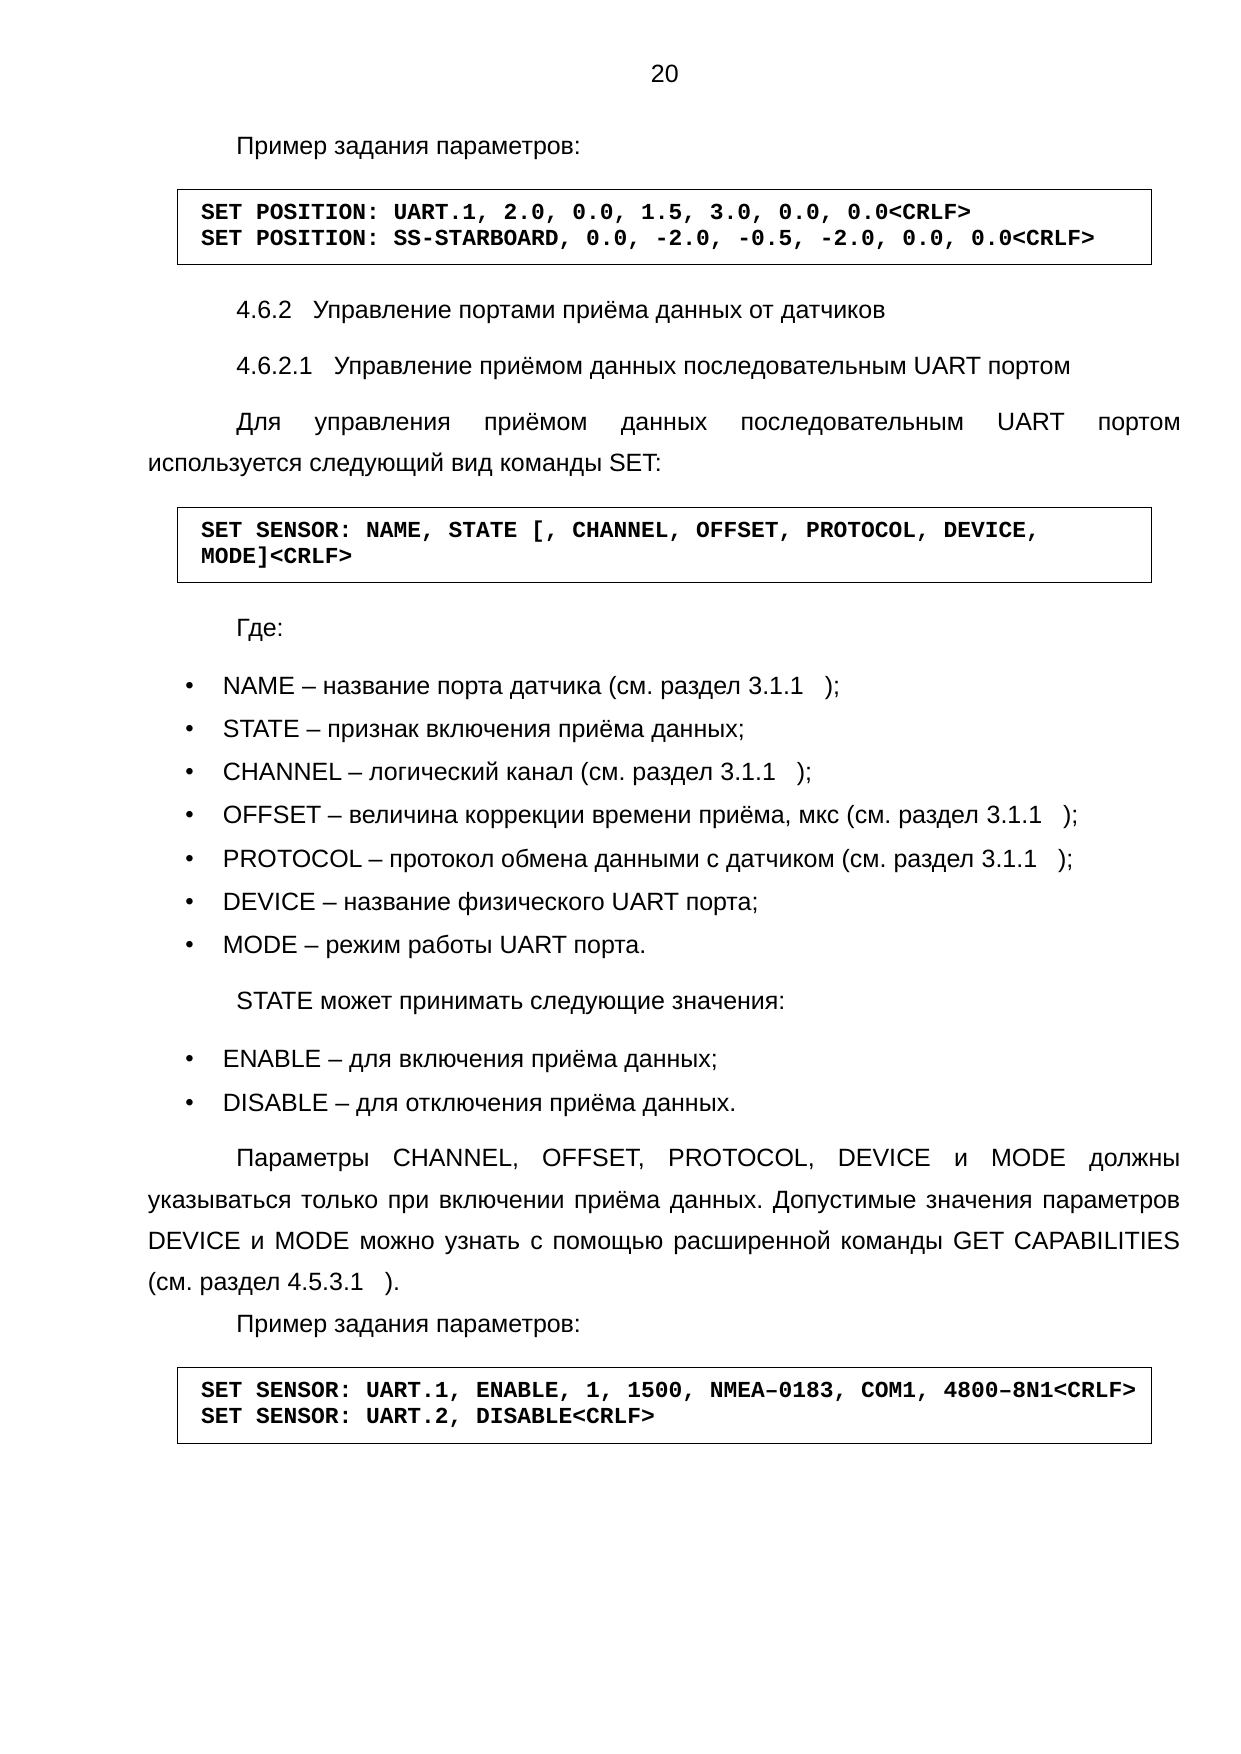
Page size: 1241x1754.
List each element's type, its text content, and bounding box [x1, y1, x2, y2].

list MODE – режим работы UART порта. [185, 930, 1181, 959]
subtitle Управление портами приёма данных от датчиков [148, 282, 1181, 323]
text STATE может принимать следующие значения: [148, 973, 1181, 1015]
text SET POSITION: SS-STARBOARD, 0.0, -2.0, -0.5, -2.0, 0.0, 0.0<CRLF> [178, 215, 1151, 264]
text Пример задания параметров: [148, 1296, 1181, 1337]
list CHANNEL – логический канал (см. раздел 3.1.1); [185, 757, 1181, 786]
text SET SENSOR: UART.1, ENABLE, 1, 1500, NMEA–0183, COM1, 4800–8N1<CRLF> [178, 1368, 1151, 1393]
text SET SENSOR: NAME, STATE [, CHANNEL, OFFSET, PROTOCOL, DEVICE, MODE]<CRLF> [178, 508, 1151, 582]
list DISABLE – для отключения приёма данных. [185, 1087, 1181, 1116]
list DEVICE – название физического UART порта; [185, 887, 1181, 916]
list NAME – название порта датчика (см. раздел 3.1.1); [185, 671, 1181, 700]
text SET SENSOR: UART.2, DISABLE<CRLF> [178, 1393, 1151, 1443]
text Где: [148, 600, 1181, 641]
list PROTOCOL – протокол обмена данными с датчиком (см. раздел 3.1.1); [185, 844, 1181, 873]
list OFFSET – величина коррекции времени приёма, мкс (см. раздел 3.1.1); [185, 801, 1181, 829]
text Пример задания параметров: [148, 118, 1181, 159]
text Параметры CHANNEL, OFFSET, PROTOCOL, DEVICE и MODE должны указываться только при включении приёма данных. Допустимые значения параметров DEVICE и MODE можно узнать с помощью расширенной команды GET CAPABILITIES (см. раздел 4.5.3.1). [148, 1131, 1181, 1296]
text Для управления приёмом данных последовательным UART портом используется следующий вид команды SET: [148, 394, 1181, 477]
list ENABLE – для включения приёма данных; [185, 1044, 1181, 1073]
text SET POSITION: UART.1, 2.0, 0.0, 1.5, 3.0, 0.0, 0.0<CRLF> [178, 190, 1151, 215]
list STATE – признак включения приёма данных; [185, 714, 1181, 743]
subtitle Управление приёмом данных последовательным UART портом [148, 338, 1181, 380]
